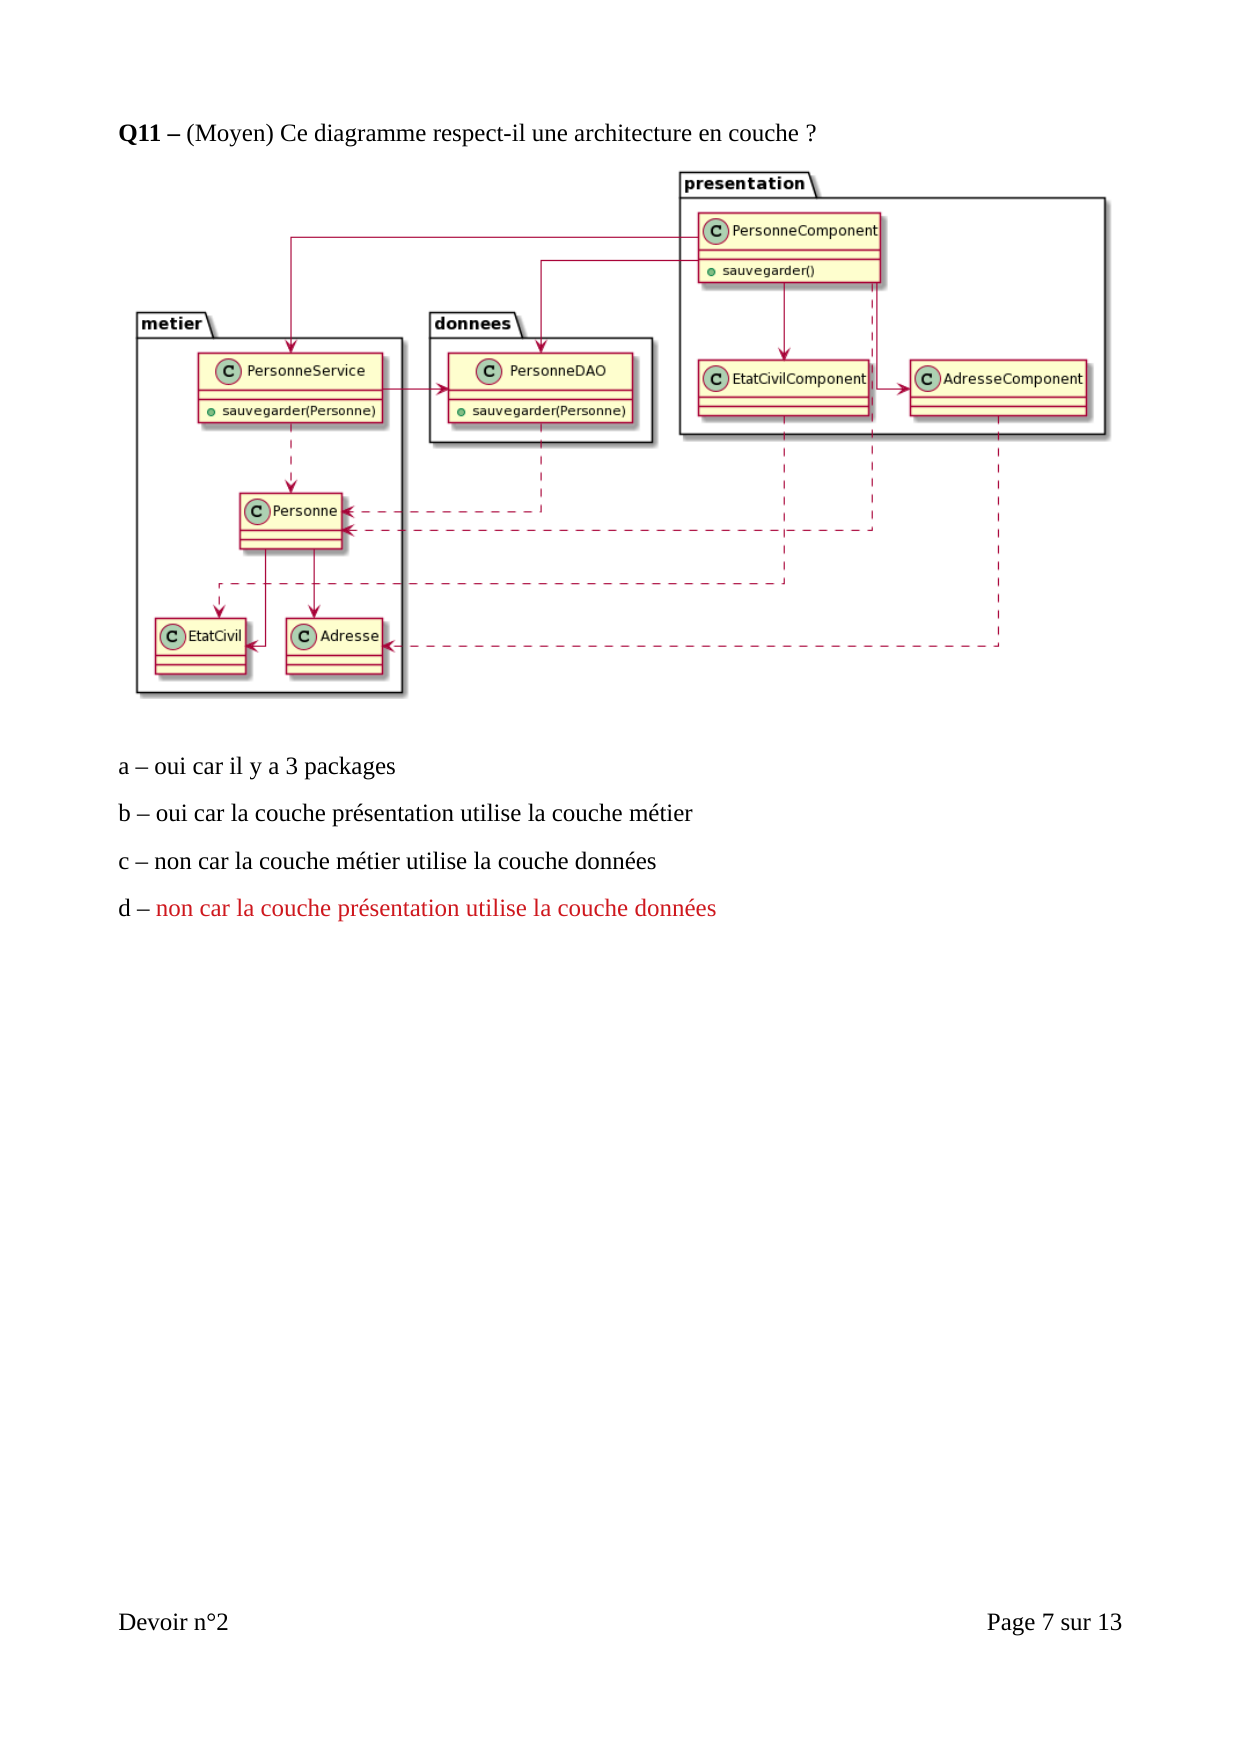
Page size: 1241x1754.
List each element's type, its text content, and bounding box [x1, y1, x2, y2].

text a – oui car il y a 3 packages [118, 751, 1122, 779]
text c – non car la couche métier utilise la couche données [118, 846, 1122, 875]
text d – non car la couche présentation utilise la couche données [118, 893, 1122, 922]
text Q11 – (Moyen) Ce diagramme respect-il une architecture en couche ? [118, 118, 1122, 147]
text b – oui car la couche présentation utilise la couche métier [118, 798, 1122, 827]
picture [118, 165, 1123, 699]
